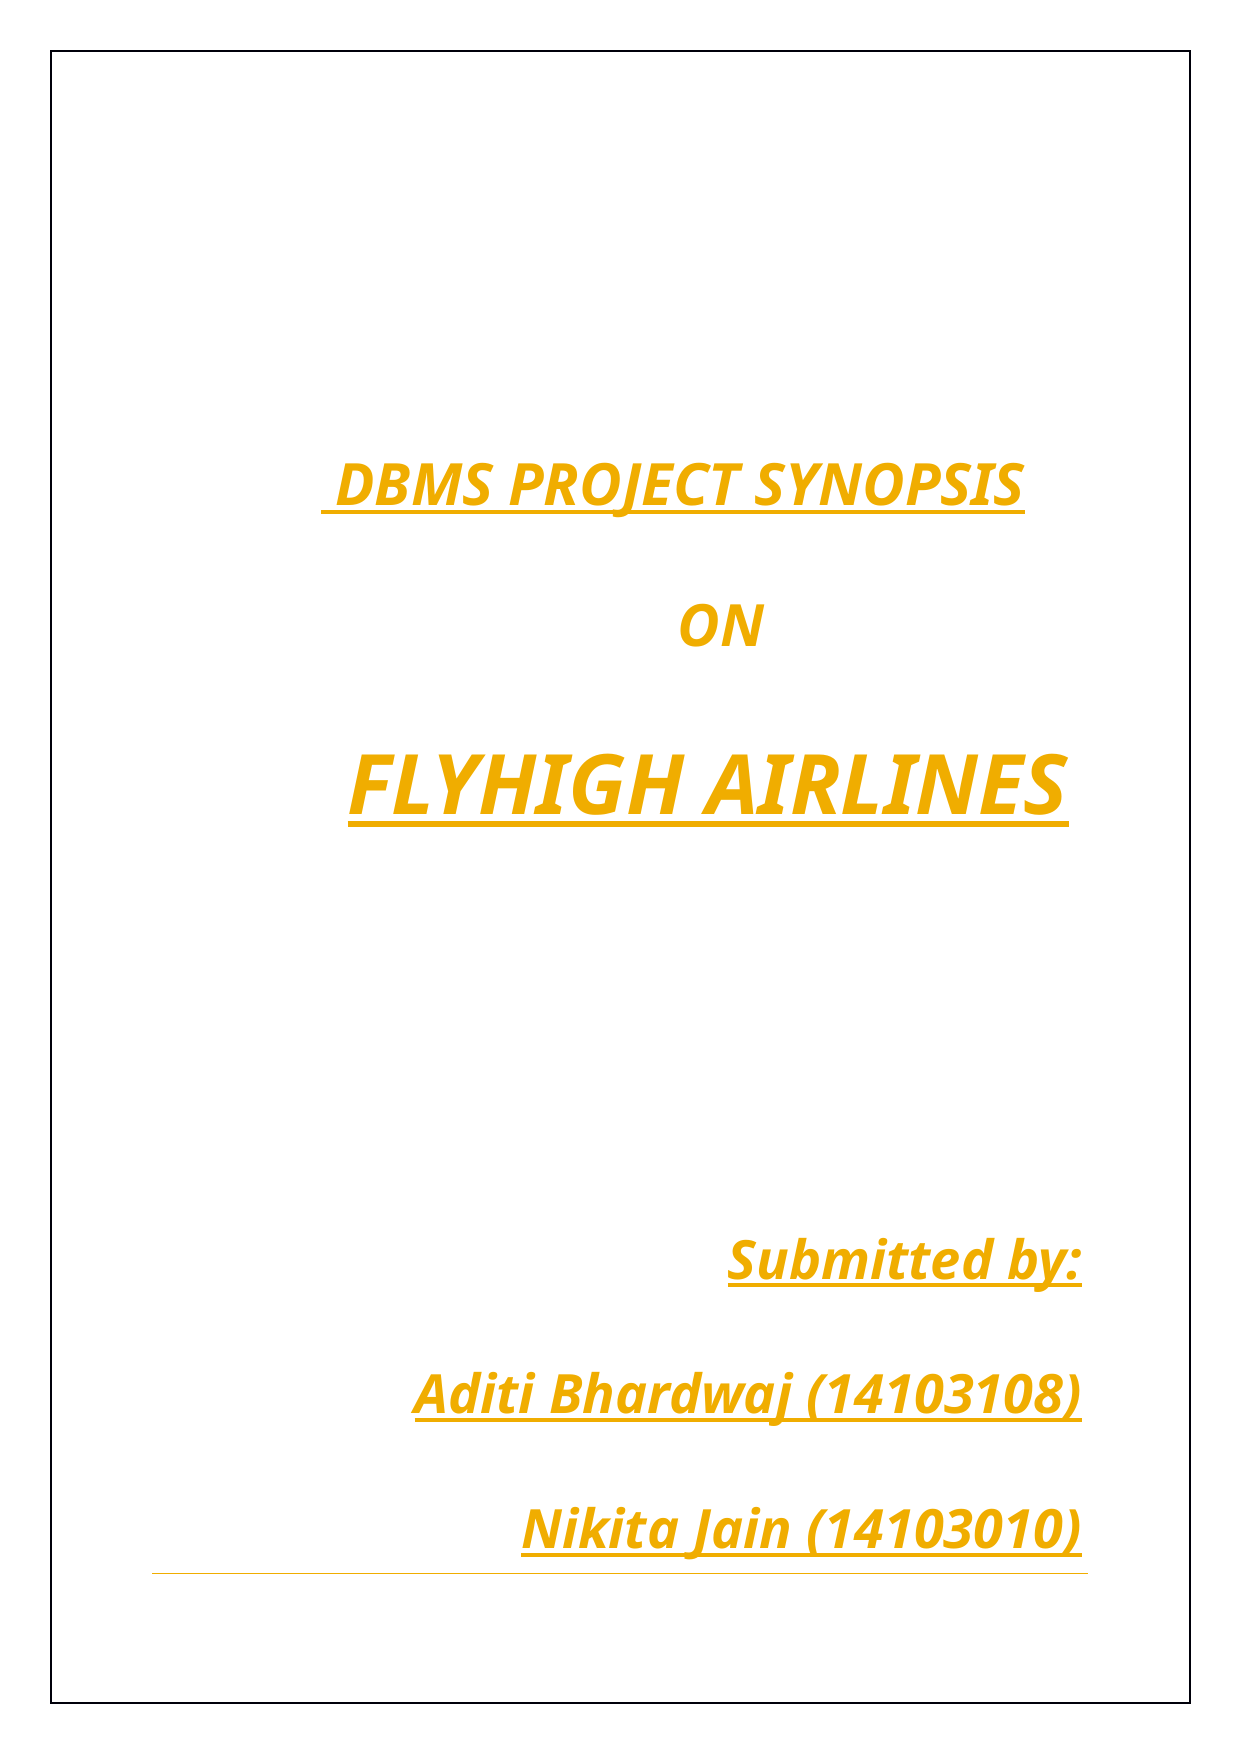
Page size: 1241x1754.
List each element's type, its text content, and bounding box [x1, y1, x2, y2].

text FLYHIGH AIRLINES [152, 725, 1088, 839]
text Submitted by: [152, 1221, 1088, 1295]
text DBMS PROJECT SYNOPSIS [152, 443, 1088, 522]
text Aditi Bhardwaj (14103108) [152, 1356, 1088, 1430]
text ON [152, 584, 1088, 663]
text Nikita Jain (14103010) [152, 1491, 1088, 1573]
